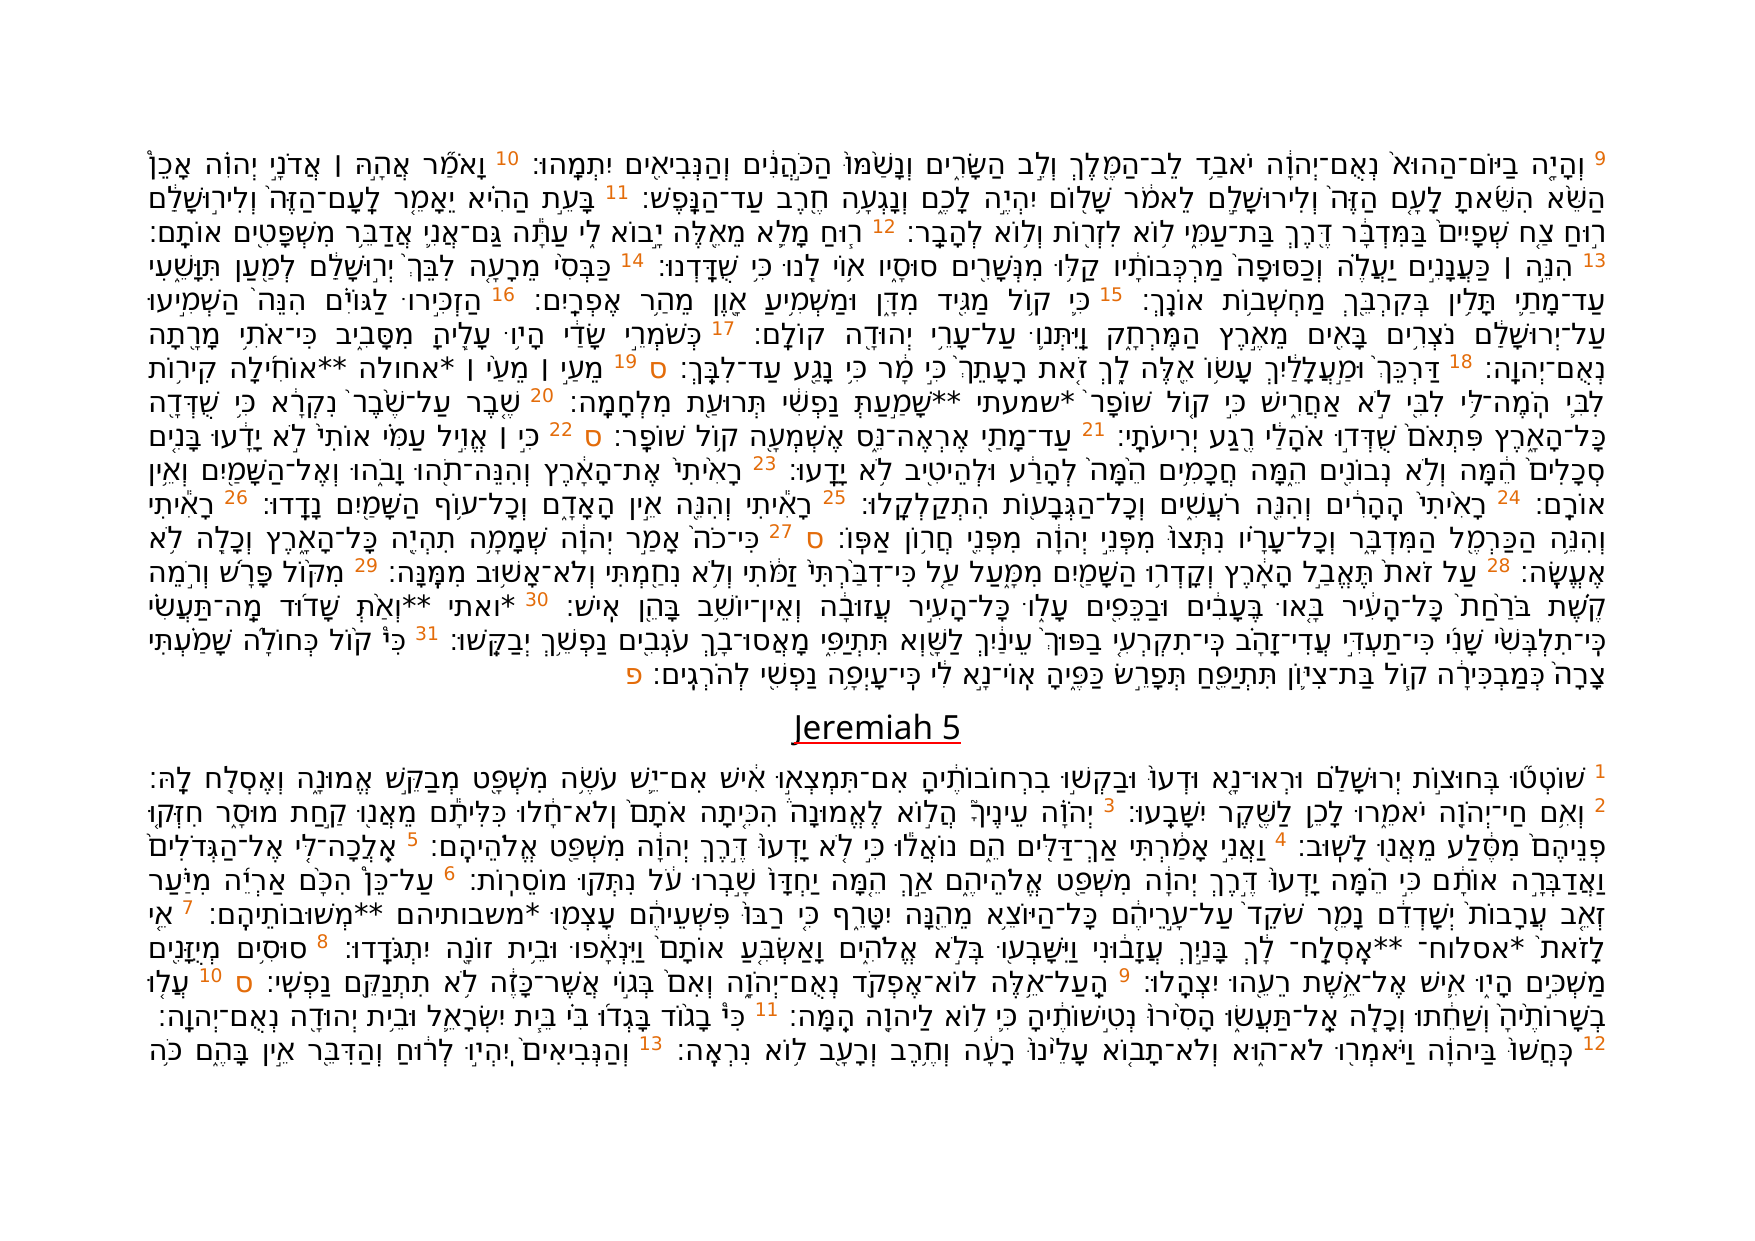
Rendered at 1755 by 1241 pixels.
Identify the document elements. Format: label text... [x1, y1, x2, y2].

text Jeremiah 5‬‬ [148, 703, 1606, 749]
text 9 וְהָיָ֤ה בַיּוֹם־הַהוּא֙ נְאֻם־יְהוָ֔ה יֹאבַ֥ד לֵב־הַמֶּ֖לֶךְ וְלֵ֣ב הַשָּׂרִ֑ים וְנָשַׁ֙מּוּ֙ הַכֹּ֣הֲנִ֔ים וְהַנְּבִיאִ֖ים יִתְמָֽהוּ׃ ‬‬‬‬10 וָאֹמַ֞ר אֲהָ֣הּ ׀ אֲדֹנָ֣י יְהוִ֗ה אָכֵן֩ הַשֵּׁ֨א הִשֵּׁ֜אתָ לָעָ֤ם הַזֶּה֙ וְלִירוּשָׁלַ֣͏ִם לֵאמֹ֔ר שָׁל֖וֹם יִהְיֶ֣ה לָכֶ֑ם וְנָגְעָ֥ה חֶ֖רֶב עַד־הַנָּֽפֶשׁ׃ ‬‬‬‬11 בָּעֵ֣ת הַהִ֗יא יֵאָמֵ֤ר לָֽעָם־הַזֶּה֙ וְלִיר֣וּשָׁלִַ֔ם ר֣וּחַ צַ֤ח שְׁפָיִים֙ בַּמִּדְבָּ֔ר דֶּ֖רֶךְ בַּת־עַמִּ֑י ל֥וֹא לִזְר֖וֹת וְל֥וֹא לְהָבַֽר׃ ‬‬‬‬12 ר֧וּחַ מָלֵ֛א מֵאֵ֖לֶּה יָ֣בוֹא לִ֑י עַתָּ֕ה גַּם־אֲנִ֛י אֲדַבֵּ֥ר מִשְׁפָּטִ֖ים אוֹתָֽם׃ ‬‬‬‬13 הִנֵּ֣ה ׀ כַּעֲנָנִ֣ים יַעֲלֶ֗ה וְכַסּוּפָה֙ מַרְכְּבוֹתָ֔יו קַלּ֥וּ מִנְּשָׁרִ֖ים סוּסָ֑יו א֥וֹי לָ֖נוּ כִּ֥י שֻׁדָּֽדְנוּ׃ ‬‬‬‬14 כַּבְּסִ֨י מֵרָעָ֤ה לִבֵּךְ֙ יְר֣וּשָׁלִַ֔ם לְמַ֖עַן תִּוָּשֵׁ֑עִי עַד־מָתַ֛י תָּלִ֥ין בְּקִרְבֵּ֖ךְ מַחְשְׁב֥וֹת אוֹנֵֽךְ׃ ‬‬‬‬15 כִּ֛י ק֥וֹל מַגִּ֖יד מִדָּ֑ן וּמַשְׁמִ֥יעַ אָ֖וֶן מֵהַ֥ר אֶפְרָֽיִם׃ ‬‬‬‬16 הַזְכִּ֣ירוּ לַגּוֹיִ֗ם הִנֵּה֙ הַשְׁמִ֣יעוּ עַל־יְרוּשָׁלִַ֔ם נֹצְרִ֥ים בָּאִ֖ים מֵאֶ֣רֶץ הַמֶּרְחָ֑ק וַֽיִּתְּנ֛וּ עַל־עָרֵ֥י יְהוּדָ֖ה קוֹלָֽם׃ ‬‬‬‬17 כְּשֹׁמְרֵ֣י שָׂדַ֔י הָי֥וּ עָלֶ֖יהָ מִסָּבִ֑יב כִּי־אֹתִ֥י מָרָ֖תָה נְאֻם־יְהוָֽה׃ ‬‬‬‬18 דַּרְכֵּךְ֙ וּמַ֣עֲלָלַ֔יִךְ עָשׂ֥וֹ אֵ֖לֶּה לָ֑ךְ זֹ֤את רָעָתֵךְ֙ כִּ֣י מָ֔ר כִּ֥י נָגַ֖ע עַד־לִבֵּֽךְ׃ ס ‬‬‬‬19 מֵעַ֣י ׀ מֵעַ֨י ׀ *אחולה **אוֹחִ֜ילָה קִיר֥וֹת לִבִּ֛י הֹֽמֶה־לִּ֥י לִבִּ֖י לֹ֣א אַחֲרִ֑ישׁ כִּ֣י ק֤וֹל שׁוֹפָר֙ *שמעתי **שָׁמַ֣עַתְּ נַפְשִׁ֔י תְּרוּעַ֖ת מִלְחָמָֽה׃ ‬‬‬‬20 שֶׁ֤בֶר עַל־שֶׁ֙בֶר֙ נִקְרָ֔א כִּ֥י שֻׁדְּדָ֖ה כָּל־הָאָ֑רֶץ פִּתְאֹם֙ שֻׁדְּד֣וּ אֹהָלַ֔י רֶ֖גַע יְרִיעֹתָֽי׃ ‬‬‬‬21 עַד־מָתַ֖י אֶרְאֶה־נֵּ֑ס אֶשְׁמְעָ֖ה ק֥וֹל שׁוֹפָֽר׃ ס ‬‬‬‬22 כִּ֣י ׀ אֱוִ֣יל עַמִּ֗י אוֹתִי֙ לֹ֣א יָדָ֔עוּ בָּנִ֤ים סְכָלִים֙ הֵ֔מָּה וְלֹ֥א נְבוֹנִ֖ים הֵ֑מָּה חֲכָמִ֥ים הֵ֙מָּה֙ לְהָרַ֔ע וּלְהֵיטִ֖יב לֹ֥א יָדָֽעוּ׃ ‬‬‬‬23 רָאִ֙יתִי֙ אֶת־הָאָ֔רֶץ וְהִנֵּה־תֹ֖הוּ וָבֹ֑הוּ וְאֶל־הַשָּׁמַ֖יִם וְאֵ֥ין אוֹרָֽם׃ ‬‬‬‬24 רָאִ֙יתִי֙ הֶֽהָרִ֔ים וְהִנֵּ֖ה רֹעֲשִׁ֑ים וְכָל־הַגְּבָע֖וֹת הִתְקַלְקָֽלוּ׃ ‬‬‬‬25 רָאִ֕יתִי וְהִנֵּ֖ה אֵ֣ין הָאָדָ֑ם וְכָל־ע֥וֹף הַשָּׁמַ֖יִם נָדָֽדוּ׃ ‬‬‬‬26 רָאִ֕יתִי וְהִנֵּ֥ה הַכַּרְמֶ֖ל הַמִּדְבָּ֑ר וְכָל־עָרָ֗יו נִתְּצוּ֙ מִפְּנֵ֣י יְהוָ֔ה מִפְּנֵ֖י חֲר֥וֹן אַפּֽוֹ׃ ס ‬‬‬‬27 כִּי־כֹה֙ אָמַ֣ר יְהוָ֔ה שְׁמָמָ֥ה תִהְיֶ֖ה כָּל־הָאָ֑רֶץ וְכָלָ֖ה לֹ֥א אֶעֱשֶֽׂה׃ ‬‬‬‬28 עַל זֹאת֙ תֶּאֱבַ֣ל הָאָ֔רֶץ וְקָדְר֥וּ הַשָּׁמַ֖יִם מִמָּ֑עַל עַ֤ל כִּי־דִבַּ֙רְתִּי֙ זַמֹּ֔תִי וְלֹ֥א נִחַ֖מְתִּי וְלֹא־אָשׁ֥וּב מִמֶּֽנָּה׃ ‬‬‬‬29 מִקּ֨וֹל פָּרָ֜שׁ וְרֹ֣מֵה קֶ֗שֶׁת בֹּרַ֙חַת֙ כָּל־הָעִ֔יר בָּ֚אוּ בֶּעָבִ֔ים וּבַכֵּפִ֖ים עָל֑וּ כָּל־הָעִ֣יר עֲזוּבָ֔ה וְאֵין־יוֹשֵׁ֥ב בָּהֵ֖ן אִֽישׁ׃ ‬‬‬‬30 *ואתי **וְאַ֨תְּ שָׁד֜וּד מַֽה־תַּעֲשִׂ֗י כִּֽי־תִלְבְּשִׁ֨י שָׁנִ֜י כִּי־תַעְדִּ֣י עֲדִי־זָהָ֗ב כִּֽי־תִקְרְעִ֤י בַפּוּךְ֙ עֵינַ֔יִךְ לַשָּׁ֖וְא תִּתְיַפִּ֑י מָאֲסוּ־בָ֥ךְ עֹגְבִ֖ים נַפְשֵׁ֥ךְ יְבַקֵּֽשׁוּ׃ ‬‬‬‬31 כִּי֩ ק֨וֹל כְּחוֹלָ֜ה שָׁמַ֗עְתִּי צָרָה֙ כְּמַבְכִּירָ֔ה ק֧וֹל בַּת־צִיּ֛וֹן תִּתְיַפֵּ֖חַ תְּפָרֵ֣שׂ כַּפֶּ֑יהָ אֽוֹי־נָ֣א לִ֔י כִּֽי־עָיְפָ֥ה נַפְשִׁ֖י לְהֹרְגִֽים׃ פ ‬‬‬‬‬‬‬‬‬‬‬‬‬‬‬‬‬‬‬‬‬‬‬‬‬‬‬ [148, 148, 1606, 691]
text 1 שׁוֹטְט֞וּ בְּחוּצ֣וֹת יְרוּשָׁלִַ֗ם וּרְאוּ־נָ֤א וּדְעוּ֙ וּבַקְשׁ֣וּ בִרְחוֹבוֹתֶ֔יהָ אִם־תִּמְצְא֣וּ אִ֔ישׁ אִם־יֵ֛שׁ עֹשֶׂ֥ה מִשְׁפָּ֖ט מְבַקֵּ֣שׁ אֱמוּנָ֑ה וְאֶסְלַ֖ח לָֽהּ׃ 2 וְאִ֥ם חַי־יְהֹוָ֖ה יֹאמֵ֑רוּ לָכֵ֥ן לַשֶּׁ֖קֶר יִשָּׁבֵֽעוּ׃ ‬‬‬‬3 יְהֹוָ֗ה עֵינֶיךָ֮ הֲל֣וֹא לֶאֱמוּנָה֒ הִכִּ֤יתָה אֹתָם֙ וְֽלֹא־חָ֔לוּ כִּלִּיתָ֕ם מֵאֲנ֖וּ קַ֣חַת מוּסָ֑ר חִזְּק֤וּ פְנֵיהֶם֙ מִסֶּ֔לַע מֵאֲנ֖וּ לָשֽׁוּב׃ ‬‬‬‬4 וַאֲנִ֣י אָמַ֔רְתִּי אַךְ־דַּלִּ֖ים הֵ֑ם נוֹאֲל֕וּ כִּ֣י לֹ֤א יָדְעוּ֙ דֶּ֣רֶךְ יְהוָ֔ה מִשְׁפַּ֖ט אֱלֹהֵיהֶֽם׃ ‬‬‬‬5 אֵֽלֲכָה־לִּ֤י אֶל־הַגְּדֹלִים֙ וַאֲדַבְּרָ֣ה אוֹתָ֔ם כִּ֣י הֵ֗מָּה יָדְעוּ֙ דֶּ֣רֶךְ יְהוָ֔ה מִשְׁפַּ֖ט אֱלֹהֵיהֶ֑ם אַ֣ךְ הֵ֤מָּה יַחְדָּו֙ שָׁ֣בְרוּ עֹ֔ל נִתְּק֖וּ מוֹסֵרֽוֹת׃ ‬‬‬‬6 עַל־כֵּן֩ הִכָּ֨ם אַרְיֵ֜ה מִיַּ֗עַר זְאֵ֤ב עֲרָבוֹת֙ יְשָׁדְדֵ֔ם נָמֵ֤ר שֹׁקֵד֙ עַל־עָ֣רֵיהֶ֔ם כָּל־הַיּוֹצֵ֥א מֵהֵ֖נָּה יִטָּרֵ֑ף כִּ֤י רַבּוּ֙ פִּשְׁעֵיהֶ֔ם עָצְמ֖וּ *משבותיהם **מְשׁוּבוֹתֵיהֶֽם׃ ‬‬‬‬7 אֵ֤י לָזֹאת֙ *אסלוח־ **אֶֽסְלַֽח־ לָ֔ךְ בָּנַ֣יִךְ עֲזָב֔וּנִי וַיִּשָּׁבְע֖וּ בְּלֹ֣א אֱלֹהִ֑ים וָאַשְׂבִּ֤עַ אוֹתָם֙ וַיִּנְאָ֔פוּ וּבֵ֥ית זוֹנָ֖ה יִתְגֹּדָֽדוּ׃ ‬‬‬‬‬‬8 סוּסִ֥ים מְיֻזָּנִ֖ים מַשְׁכִּ֣ים הָי֑וּ אִ֛ישׁ אֶל־אֵ֥שֶׁת רֵעֵ֖הוּ יִצְהָֽלוּ׃ ‬‬‬‬9 הַֽעַל־אֵ֥לֶּה לוֹא־אֶפְקֹ֖ד נְאֻם־יְהֹוָ֑ה וְאִם֙ בְּג֣וֹי אֲשֶׁר־כָּזֶ֔ה לֹ֥א תִתְנַקֵּ֖ם נַפְשִֽׁי׃ ס ‬‬‬‬10 עֲל֤וּ בְשָׁרוֹתֶ֙יהָ֙ וְשַׁחֵ֔תוּ וְכָלָ֖ה אַֽל־תַּעֲשׂ֑וּ הָסִ֙ירוּ֙ נְטִ֣ישׁוֹתֶ֔יהָ כִּ֛י ל֥וֹא לַיהוָ֖ה הֵֽמָּה׃ ‬‬‬‬11 כִּי֩ בָג֨וֹד בָּגְד֜וּ בִּ֗י בֵּ֧ית יִשְׂרָאֵ֛ל וּבֵ֥ית יְהוּדָ֖ה נְאֻם־יְהוָֽה׃ ‬‬‬‬12 כִּֽחֲשׁוּ֙ בַּיהוָ֔ה וַיֹּאמְר֖וּ לֹא־ה֑וּא וְלֹא־תָב֤וֹא עָלֵ֙ינוּ֙ רָעָ֔ה וְחֶ֥רֶב וְרָעָ֖ב ל֥וֹא נִרְאֶֽה׃ ‬‬‬‬13 וְהַנְּבִיאִים֙ יִֽהְי֣וּ לְר֔וּחַ וְהַדִּבֵּ֖ר אֵ֣ין בָּהֶ֑ם כֹּ֥ה יֵעָשֶׂ֖ה לָהֶֽם׃ ס ‬‬‬‬14 לָכֵ֗ן כֹּֽה־אָמַ֤ר יְהוָה֙ אֱלֹהֵ֣י צְבָא֔וֹת יַ֚עַן דַּבֶּרְכֶ֔ם אֶת־הַדָּבָ֖ר הַזֶּ֑ה הִנְנִ֣י נֹתֵן֩ דְּבָרַ֨י בְּפִ֜יךָ לְאֵ֗שׁ וְהָעָ֥ם הַזֶּ֛ה עֵצִ֖ים וַאֲכָלָֽתַם׃ ‬‬‬‬15 הִנְנִ֣י מֵבִיא֩ עֲלֵיכֶ֨ם גּ֧וֹי מִמֶּרְחָ֛ק בֵּ֥ית יִשְׂרָאֵ֖ל נְאֻם־יְהֹוָ֑ה גּ֣וֹי ׀ אֵיתָ֣ן ה֗וּא גּ֤וֹי מֵעוֹלָם֙ ה֔וּא גּ֚וֹי לֹא־תֵדַ֣ע לְשֹׁנ֔וֹ וְלֹ֥א תִשְׁמַ֖ע מַה־יְדַבֵּֽר׃ ‬‬‬‬16 אַשְׁפָּת֖וֹ כְּקֶ֣בֶר פָּת֑וּחַ כֻּלָּ֖ם גִּבּוֹרִֽים׃ ‬‬‬‬17 וְאָכַ֨ל קְצִֽירְךָ֜ וְלַחְמֶ֗ךָ יֹאכְלוּ֙ בָּנֶ֣יךָ וּבְנוֹתֶ֔יךָ יֹאכַ֤ל צֹאנְךָ֙ וּבְקָרֶ֔ךָ יֹאכַ֥ל גַּפְנְךָ֖ וּתְאֵנָתֶ֑ךָ יְרֹשֵׁ֞שׁ עָרֵ֣י מִבְצָרֶ֗יךָ אֲשֶׁ֥ר אַתָּ֛ה בּוֹטֵ֥חַ בָּהֵ֖נָּה בֶּחָֽרֶב׃ ‬‬‬‬18 וְגַ֛ם בַּיָּמִ֥ים הָהֵ֖מָּה נְאֻם־יְהֹוָ֑ה לֹֽא־אֶעֱשֶׂ֥ה אִתְּכֶ֖ם כָּלָֽה׃ ‬‬‬‬19 וְהָיָה֙ כִּ֣י תֹאמְר֔וּ תַּ֣חַת מֶ֗ה עָשָׂ֨ה יְהֹוָ֧ה אֱלֹהֵ֛ינוּ לָ֖נוּ אֶת־כָּל־אֵ֑לֶּה וְאָמַרְתָּ֣ אֲלֵיהֶ֗ם כַּאֲשֶׁ֨ר עֲזַבְתֶּ֤ם אוֹתִי֙ וַתַּעַבְד֞וּ אֱלֹהֵ֤י נֵכָר֙ בְּאַרְצְכֶ֔ם כֵּ֚ן תַּעַבְד֣וּ זָרִ֔ים בְּאֶ֖רֶץ לֹ֥א לָכֶֽם׃ ס ‬‬‬‬20 הַגִּ֥ידוּ זֹ֖את בְּבֵ֣ית יַעֲקֹ֑ב וְהַשְׁמִיע֥וּהָ בִיהוּדָ֖ה לֵאמֹֽר׃ ‬‬‬‬21 שִׁמְעוּ־נָ֣א זֹ֔את עַ֥ם סָכָ֖ל וְאֵ֣ין לֵ֑ב עֵינַ֤יִם לָהֶם֙ וְלֹ֣א יִרְא֔וּ אָזְנַ֥יִם לָהֶ֖ם וְלֹ֥א יִשְׁמָֽעוּ׃ ‬‬‬‬22 הַאוֹתִ֨י לֹא־תִירָ֜אוּ נְאֻם־יְהֹוָ֗ה אִ֤ם מִפָּנַי֙ לֹ֣א תָחִ֔ילוּ אֲשֶׁר־שַׂ֤מְתִּי חוֹל֙ גְּב֣וּל לַיָּ֔ם חָק־עוֹלָ֖ם וְלֹ֣א יַעַבְרֶ֑נְהוּ וַיִּֽתְגָּעֲשׁוּ֙ וְלֹ֣א יוּכָ֔לוּ וְהָמ֥וּ גַלָּ֖יו וְלֹ֥א יַעַבְרֻֽנְהוּ׃ ‬‬‬‬23 וְלָעָ֤ם הַזֶּה֙ הָיָ֔ה לֵ֖ב סוֹרֵ֣ר וּמוֹרֶ֑ה סָ֖רוּ וַיֵּלֵֽכוּ׃ ‬‬‬‬24 וְלֹֽא־אָמְר֣וּ בִלְבָבָ֗ם נִ֤ירָא נָא֙ אֶת־יְהוָ֣ה אֱלֹהֵ֔ינוּ הַנֹּתֵ֗ן גֶּ֛שֶׁם *וירה **יוֹרֶ֥ה וּמַלְק֖וֹשׁ בְּעִתּ֑וֹ שְׁבֻע֛וֹת חֻקּ֥וֹת קָצִ֖יר יִשְׁמָר־לָֽנוּ׃ ‬‬‬‬25 עֲוֺנוֹתֵיכֶ֖ם הִטּוּ־אֵ֑לֶּה וְחַטֹּ֣אותֵיכֶ֔ם מָנְע֥וּ הַטּ֖וֹב מִכֶּֽם׃ ‬‬‬‬26 כִּי־נִמְצְא֥וּ בְעַמִּ֖י רְשָׁעִ֑ים יָשׁוּר֙ כְּשַׁ֣ךְ יְקוּשִׁ֔ים הִצִּ֥יבוּ מַשְׁחִ֖ית אֲנָשִׁ֥ים יִלְכֹּֽדוּ׃ ‬‬‬‬27 כִּכְלוּב֙ מָ֣לֵא ע֔וֹף כֵּ֥ן בָּתֵּיהֶ֖ם מְלֵאִ֣ים מִרְמָ֑ה עַל־כֵּ֥ן גָּדְל֖וּ וַֽיַּעֲשִֽׁירוּ׃ ‬‬‬‬28 שָׁמְנ֣וּ עָשְׁת֗וּ גַּ֚ם עָֽבְר֣וּ דִבְרֵי־רָ֔ע דִּ֣ין לֹא־דָ֔נוּ דִּ֥ין יָת֖וֹם וְיַצְלִ֑יחוּ וּמִשְׁפַּ֥ט אֶבְיוֹנִ֖ים לֹ֥א שָׁפָֽטוּ׃ ‬‬‬‬29 הַֽעַל־אֵ֥לֶּה לֹֽא־אֶפְקֹ֖ד נְאֻם־יְהֹוָ֑ה אִ֚ם בְּג֣וֹי אֲשֶׁר־כָּזֶ֔ה לֹ֥א תִתְנַקֵּ֖ם נַפְשִֽׁי׃ ס ‬‬‬‬30 שַׁמָּה֙ וְשַׁ֣עֲרוּרָ֔ה נִהְיְתָ֖ה בָּאָֽרֶץ׃ ‬‬‬‬31 הַנְּבִיאִ֞ים נִבְּא֣וּ־בַשֶּׁ֗קֶר וְהַכֹּהֲנִים֙ יִרְדּ֣וּ עַל־יְדֵיהֶ֔ם וְעַמִּ֖י אָ֣הֲבוּ כֵ֑ן וּמַֽה־תַּעֲשׂ֖וּ לְאַחֲרִיתָֽהּ׃ ‬‬‬‬‬‬‬‬‬‬‬‬‬‬‬‬‬‬‬‬‬‬‬‬‬‬‬‬‬‬‬‬‬‬ [148, 761, 1606, 1067]
